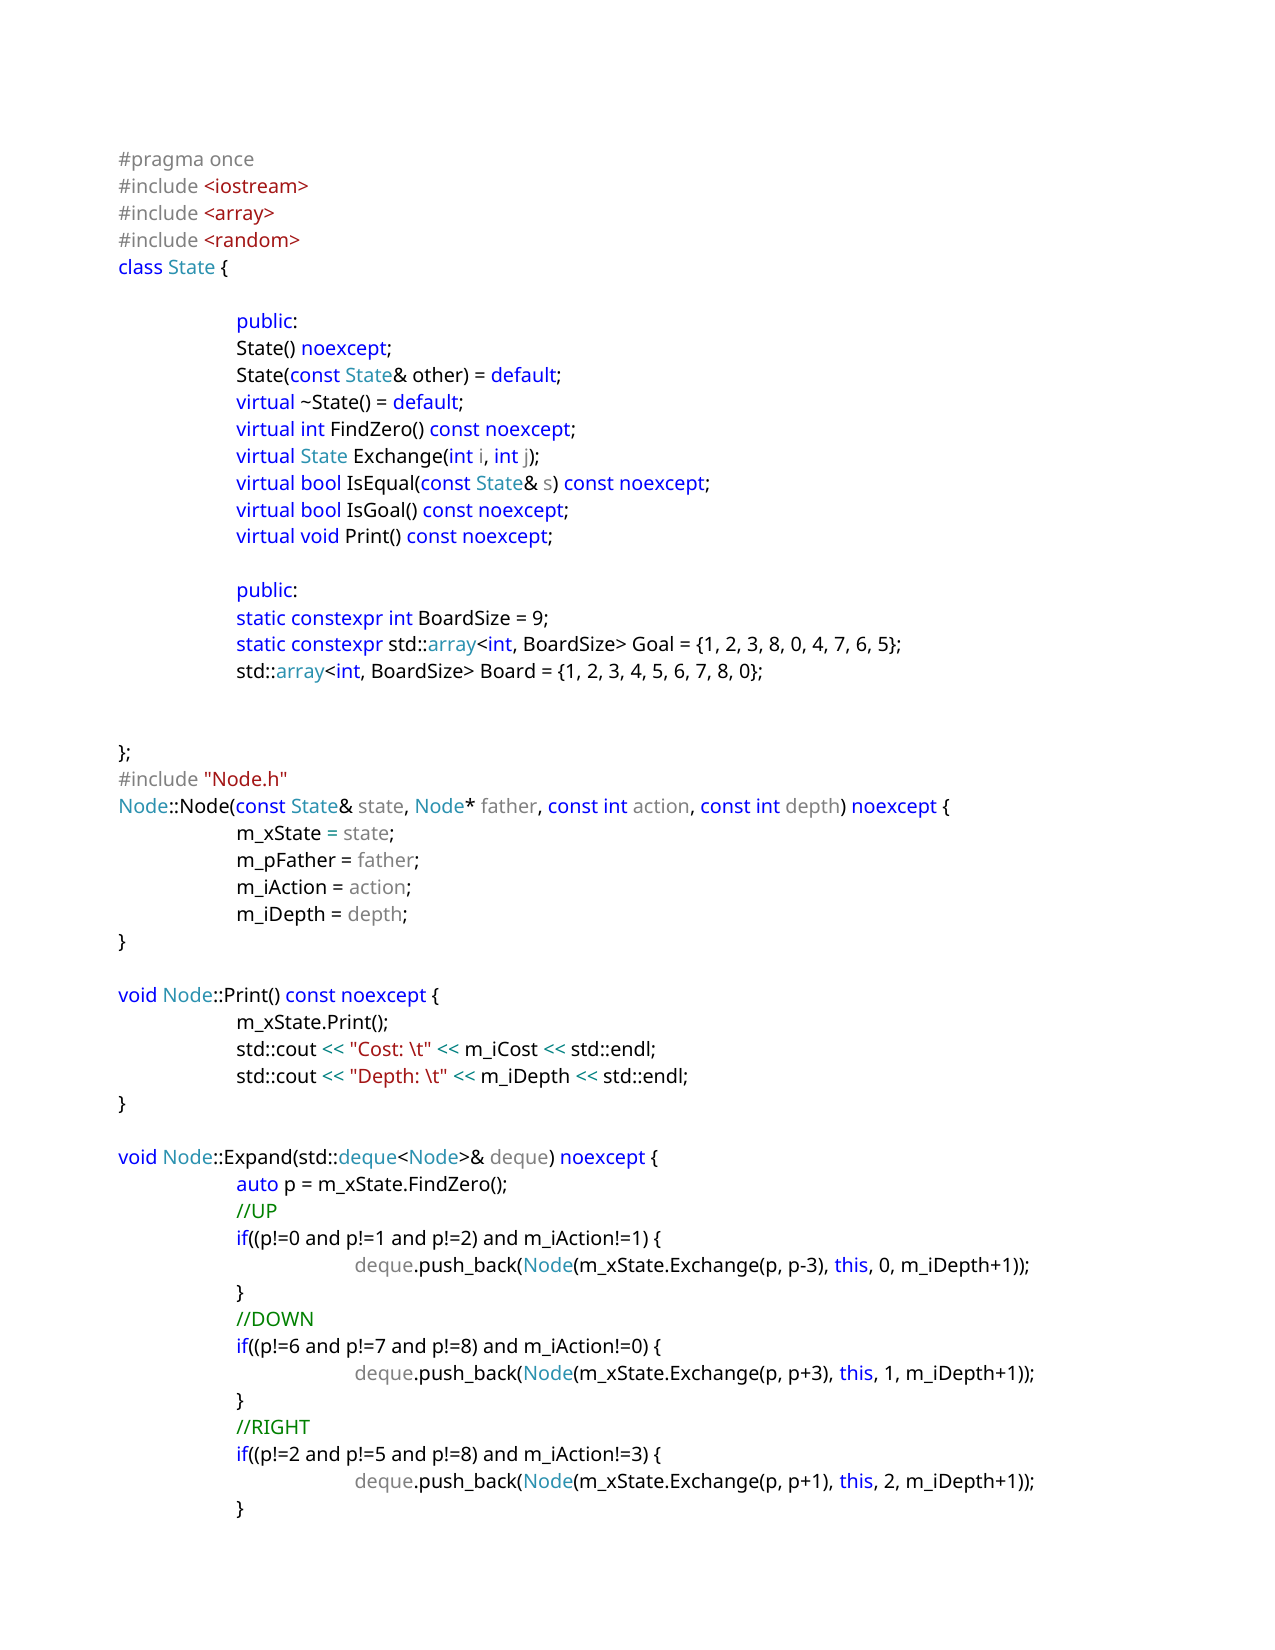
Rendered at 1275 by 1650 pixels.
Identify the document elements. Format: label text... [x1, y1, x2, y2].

text auto p = m_xState.FindZero(); [118, 1170, 1157, 1197]
text public: [118, 577, 1157, 604]
text #include <random> [118, 226, 1157, 253]
text } [118, 1386, 1157, 1413]
text void Node::Print() const noexcept { [118, 981, 1157, 1008]
text } [118, 1494, 1157, 1521]
text std::cout << "Depth: \t" << m_iDepth << std::endl; [118, 1062, 1157, 1089]
text }; [118, 739, 1157, 766]
text virtual bool IsEqual(const State& s) const noexcept; [118, 469, 1157, 496]
text void Node::Expand(std::deque<Node>& deque) noexcept { [118, 1143, 1157, 1170]
text deque.push_back(Node(m_xState.Exchange(p, p+3), this, 1, m_iDepth+1)); [118, 1359, 1157, 1386]
text } [118, 927, 1157, 954]
text m_xState = state; [118, 819, 1157, 847]
text deque.push_back(Node(m_xState.Exchange(p, p+1), this, 2, m_iDepth+1)); [118, 1467, 1157, 1494]
text State(const State& other) = default; [118, 361, 1157, 388]
text #include "Node.h" [118, 766, 1157, 793]
text #include <iostream> [118, 172, 1157, 199]
text virtual void Print() const noexcept; [118, 523, 1157, 550]
text virtual ~State() = default; [118, 388, 1157, 415]
text std::cout << "Cost: \t" << m_iCost << std::endl; [118, 1035, 1157, 1062]
text m_xState.Print(); [118, 1008, 1157, 1035]
text virtual State Exchange(int i, int j); [118, 442, 1157, 469]
text std::array<int, BoardSize> Board = {1, 2, 3, 4, 5, 6, 7, 8, 0}; [118, 658, 1157, 685]
text //DOWN [118, 1305, 1157, 1332]
text //RIGHT [118, 1413, 1157, 1440]
text static constexpr std::array<int, BoardSize> Goal = {1, 2, 3, 8, 0, 4, 7, 6, 5}; [118, 631, 1157, 658]
text Node::Node(const State& state, Node* father, const int action, const int depth) noexcept { [118, 793, 1157, 819]
text m_iAction = action; [118, 873, 1157, 901]
text State() noexcept; [118, 334, 1157, 361]
text m_iDepth = depth; [118, 901, 1157, 927]
text public: [118, 307, 1157, 334]
text m_pFather = father; [118, 847, 1157, 873]
text } [118, 1278, 1157, 1305]
text #include <array> [118, 199, 1157, 226]
text deque.push_back(Node(m_xState.Exchange(p, p-3), this, 0, m_iDepth+1)); [118, 1251, 1157, 1278]
text #pragma once [118, 145, 1157, 172]
text if((p!=6 and p!=7 and p!=8) and m_iAction!=0) { [118, 1332, 1157, 1359]
text class State { [118, 253, 1157, 280]
text //UP [118, 1197, 1157, 1224]
text } [118, 1089, 1157, 1116]
text static constexpr int BoardSize = 9; [118, 604, 1157, 631]
text if((p!=2 and p!=5 and p!=8) and m_iAction!=3) { [118, 1440, 1157, 1467]
text if((p!=0 and p!=1 and p!=2) and m_iAction!=1) { [118, 1224, 1157, 1251]
text virtual int FindZero() const noexcept; [118, 415, 1157, 442]
text virtual bool IsGoal() const noexcept; [118, 496, 1157, 523]
